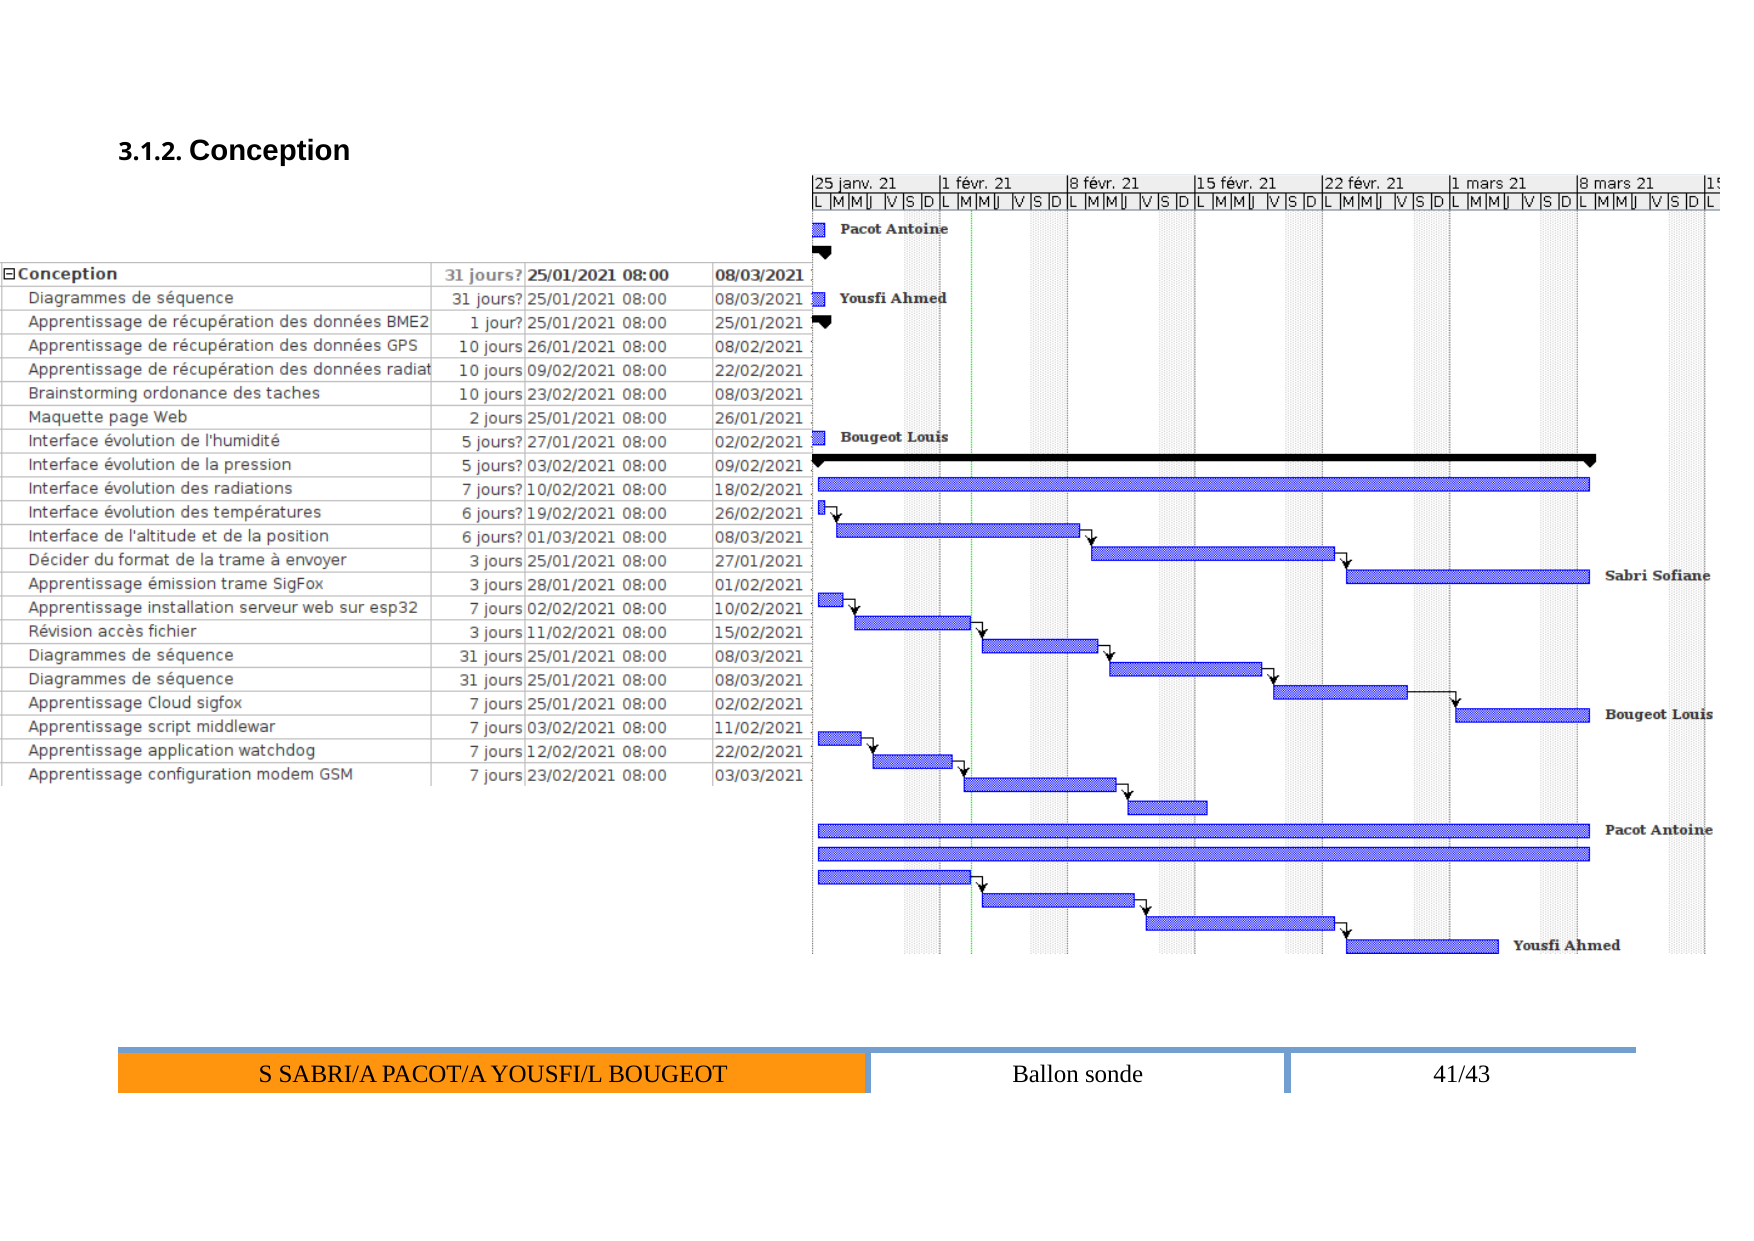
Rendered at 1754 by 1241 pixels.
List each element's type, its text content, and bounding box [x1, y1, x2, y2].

subtitle Conception [118, 133, 1636, 167]
picture [0, 174, 1720, 954]
